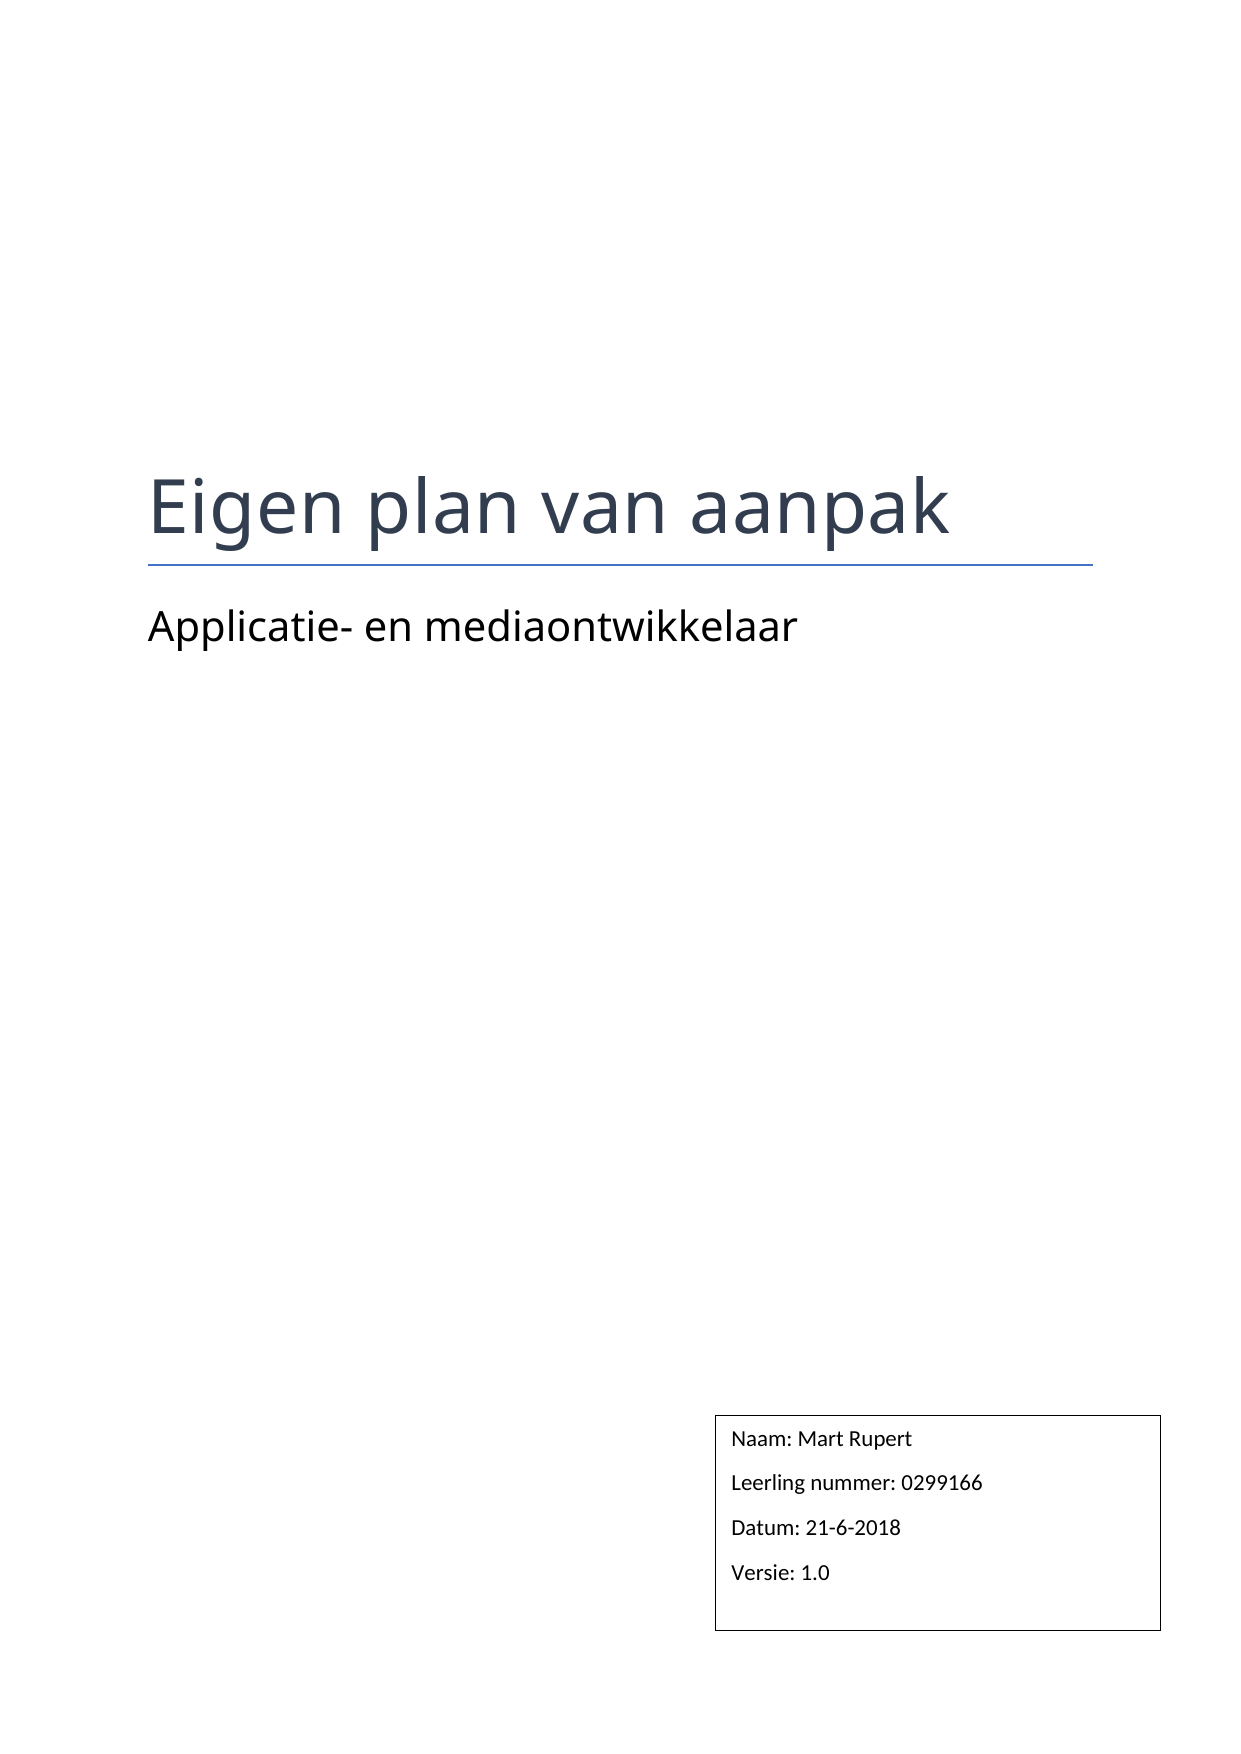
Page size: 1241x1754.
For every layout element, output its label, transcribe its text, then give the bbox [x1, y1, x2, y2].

text Eigen plan van aanpak [148, 453, 1093, 564]
text Versie: 1.0 [731, 1558, 1145, 1586]
text Leerling nummer: 0299166 [731, 1468, 1145, 1496]
text Naam: Mart Rupert [731, 1424, 1145, 1452]
text Applicatie- en mediaontwikkelaar [148, 597, 1093, 654]
text Datum: 21-6-2018 [731, 1513, 1145, 1541]
